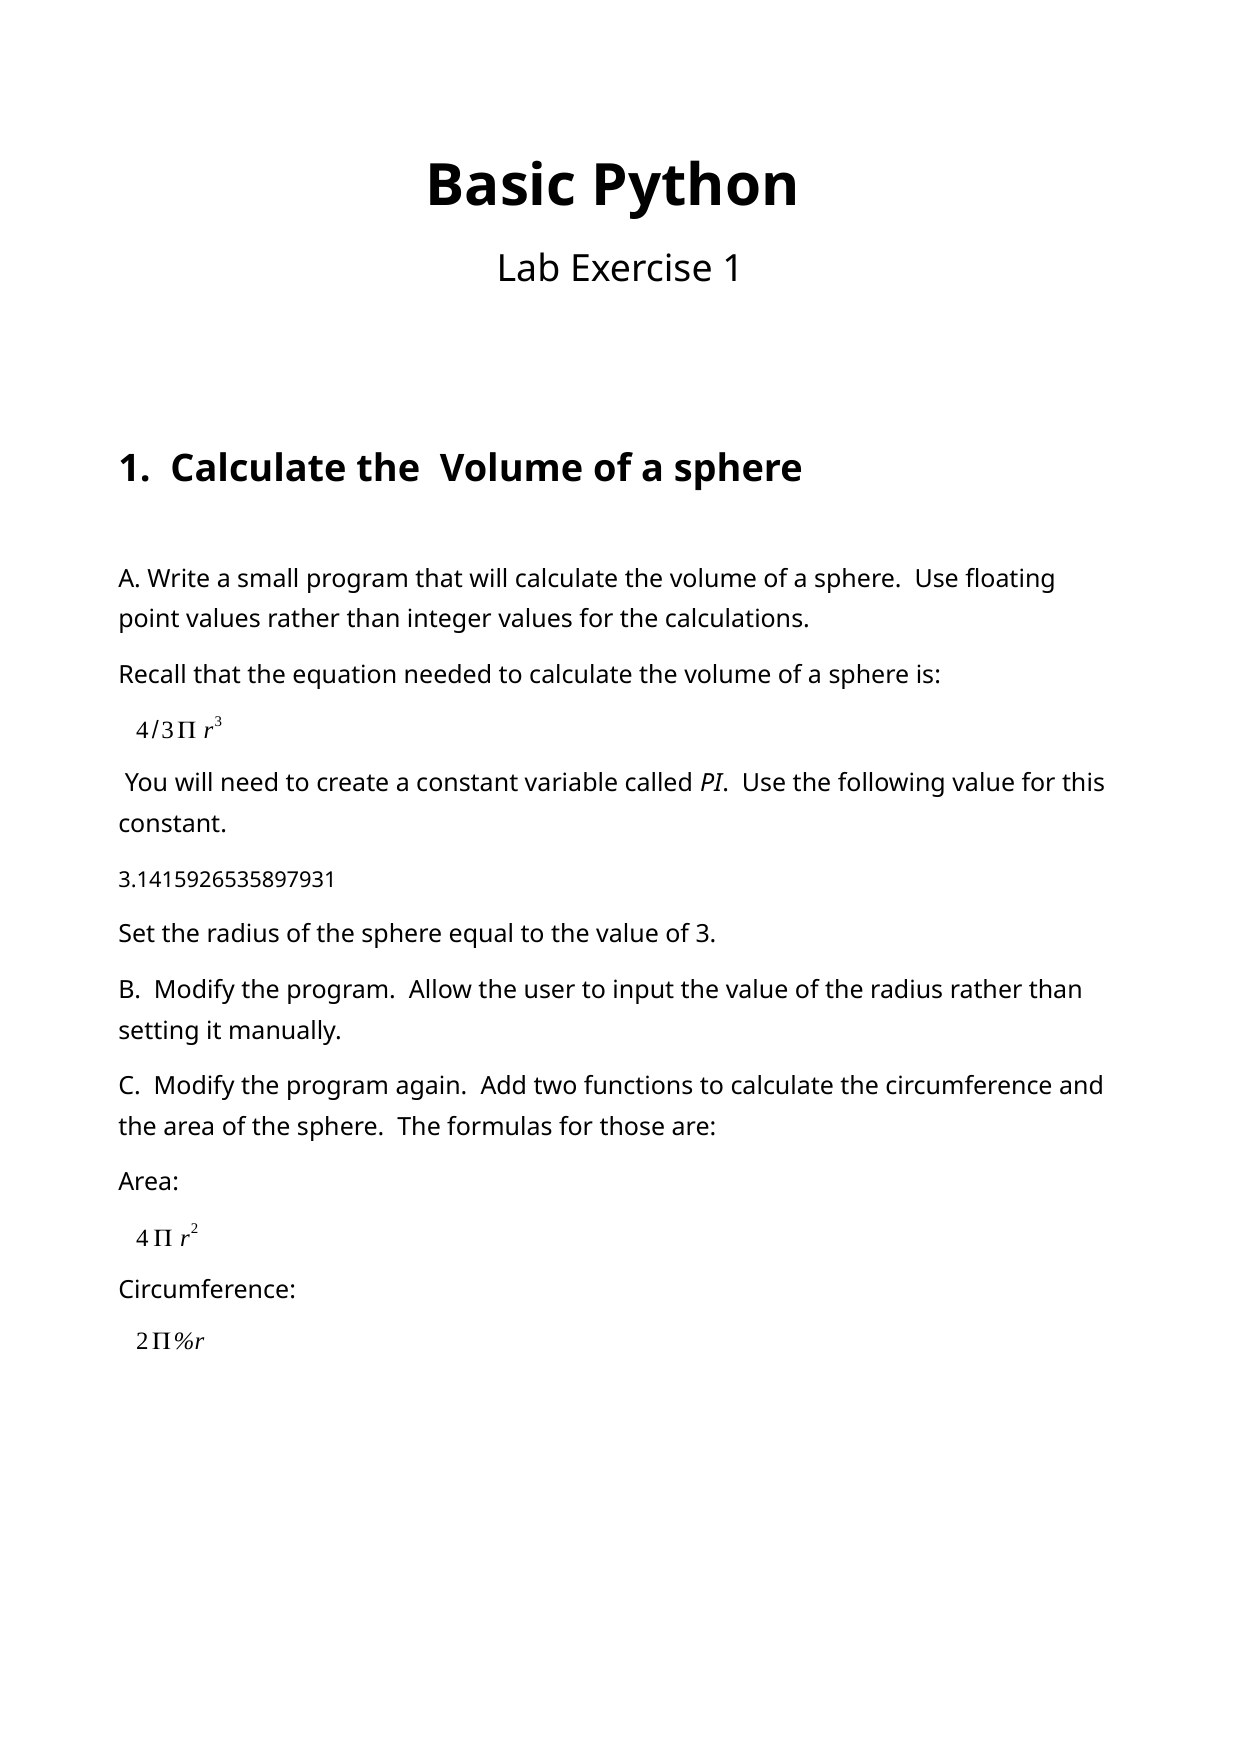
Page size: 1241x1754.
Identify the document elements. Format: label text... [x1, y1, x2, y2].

title Basic Python [118, 143, 1122, 223]
text Set the radius of the sphere equal to the value of 3. [118, 916, 1122, 950]
text B. Modify the program. Allow the user to input the value of the radius rather than setting it manually. [118, 972, 1122, 1046]
text You will need to create a constant variable called PI. Use the following value for this constant. [118, 764, 1122, 839]
text C. Modify the program again. Add two functions to calculate the circumference and the area of the sphere. The formulas for those are: [118, 1068, 1122, 1143]
subtitle 1. Calculate the Volume of a sphere [118, 441, 1122, 492]
text 3.1415926535897931 [118, 861, 1122, 895]
text Area: [118, 1164, 1122, 1198]
text Circumference: [118, 1272, 1122, 1306]
text A. Write a small program that will calculate the volume of a sphere. Use floating point values rather than integer values for the calculations. [118, 560, 1122, 635]
text Recall that the equation needed to calculate the volume of a sphere is: [118, 657, 1122, 691]
subtitle Lab Exercise 1 [118, 241, 1122, 292]
